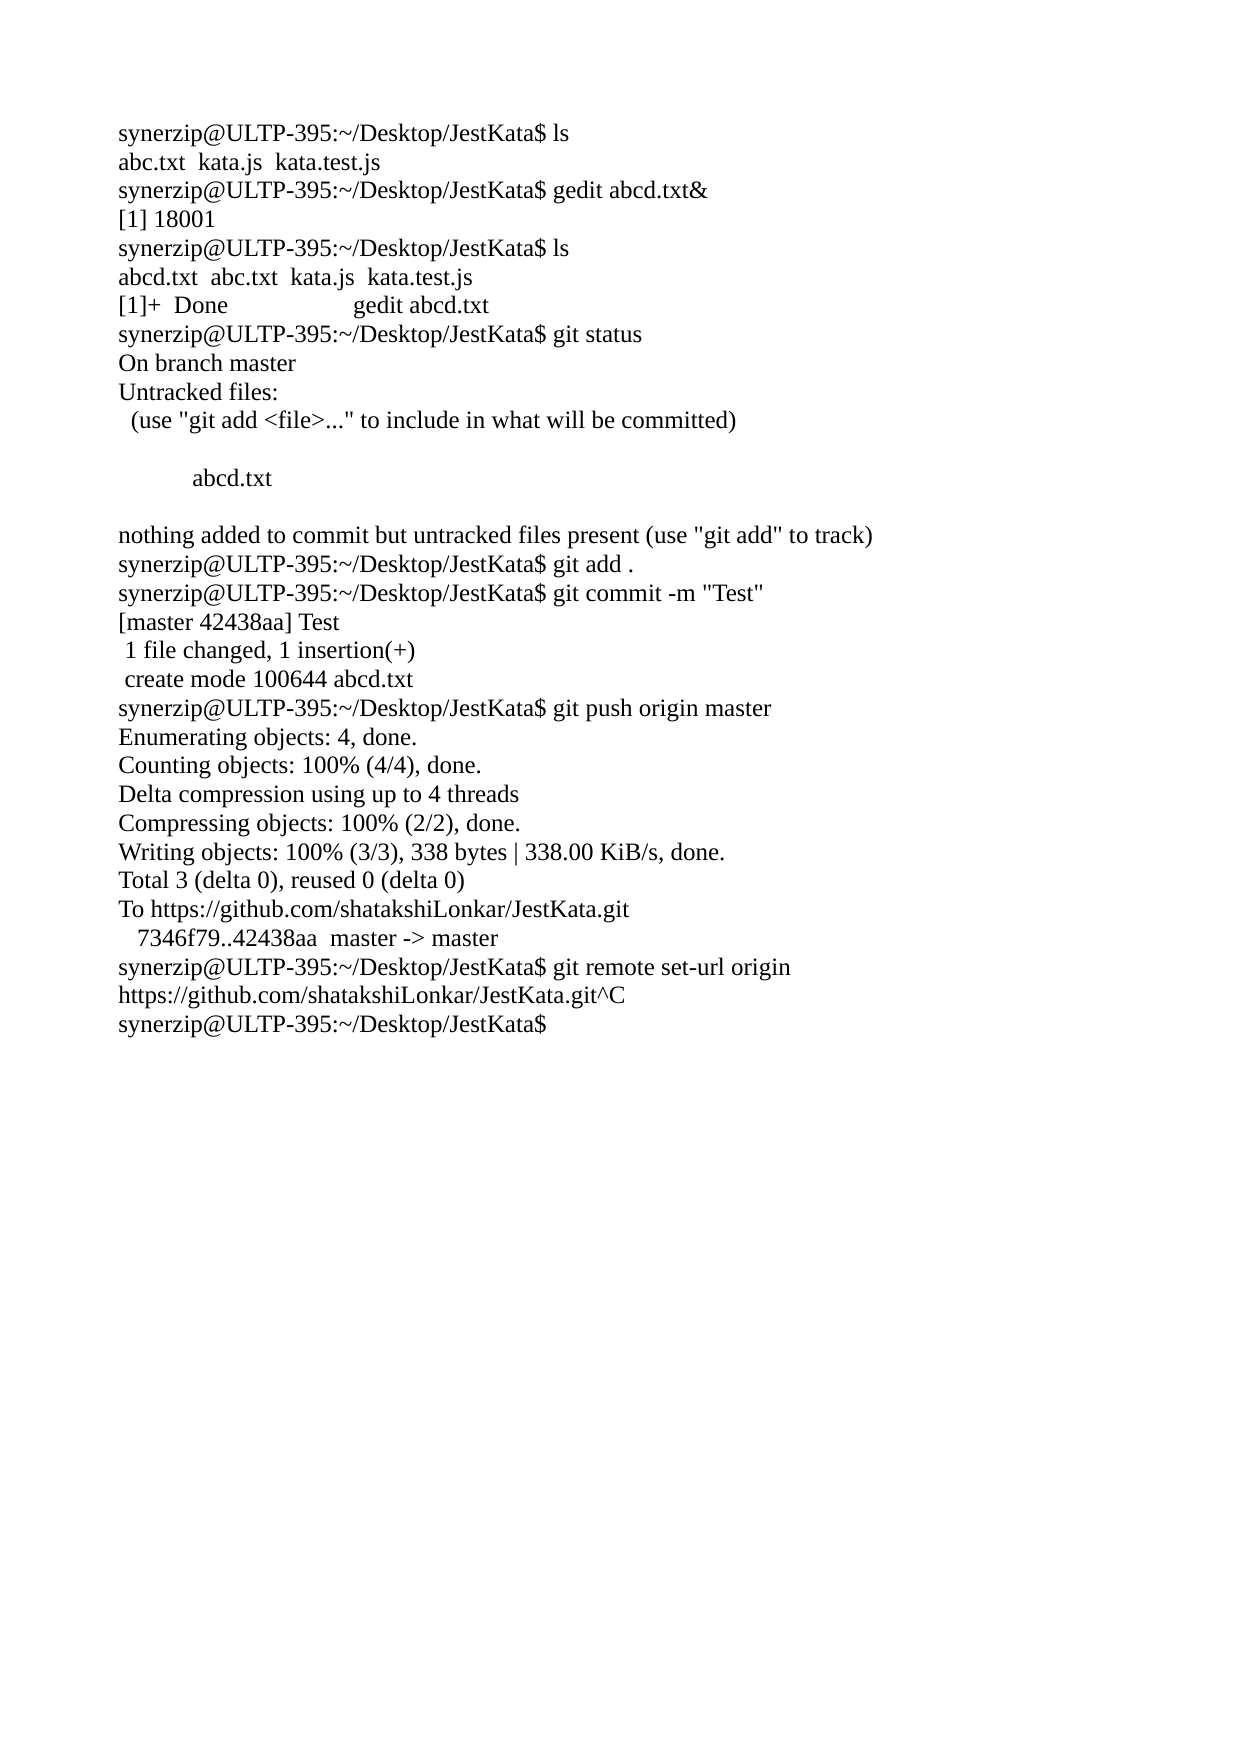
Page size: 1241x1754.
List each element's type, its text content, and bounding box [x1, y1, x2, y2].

text synerzip@ULTP-395:~/Desktop/JestKata$ git status [118, 319, 1122, 348]
text abcd.txt abc.txt kata.js kata.test.js [118, 262, 1122, 291]
text Delta compression using up to 4 threads [118, 779, 1122, 808]
text On branch master [118, 348, 1122, 377]
text abc.txt kata.js kata.test.js [118, 147, 1122, 176]
text [master 42438aa] Test [118, 607, 1122, 636]
text Total 3 (delta 0), reused 0 (delta 0) [118, 866, 1122, 894]
text synerzip@ULTP-395:~/Desktop/JestKata$ ls [118, 118, 1122, 147]
text Writing objects: 100% (3/3), 338 bytes | 338.00 KiB/s, done. [118, 837, 1122, 866]
text To https://github.com/shatakshiLonkar/JestKata.git [118, 894, 1122, 923]
text synerzip@ULTP-395:~/Desktop/JestKata$ git push origin master [118, 693, 1122, 722]
text (use "git add <file>..." to include in what will be committed) [118, 406, 1122, 434]
text synerzip@ULTP-395:~/Desktop/JestKata$ ls [118, 233, 1122, 262]
text Compressing objects: 100% (2/2), done. [118, 808, 1122, 837]
text Untracked files: [118, 377, 1122, 406]
text nothing added to commit but untracked files present (use "git add" to track) [118, 521, 1122, 549]
text create mode 100644 abcd.txt [118, 664, 1122, 693]
text Counting objects: 100% (4/4), done. [118, 751, 1122, 779]
text synerzip@ULTP-395:~/Desktop/JestKata$ [118, 1009, 1122, 1038]
text abcd.txt [118, 463, 1122, 492]
text 1 file changed, 1 insertion(+) [118, 636, 1122, 664]
text synerzip@ULTP-395:~/Desktop/JestKata$ git commit -m "Test" [118, 578, 1122, 607]
text [1] 18001 [118, 204, 1122, 233]
text [1]+ Done gedit abcd.txt [118, 291, 1122, 319]
text 7346f79..42438aa master -> master [118, 923, 1122, 952]
text synerzip@ULTP-395:~/Desktop/JestKata$ git add . [118, 549, 1122, 578]
text synerzip@ULTP-395:~/Desktop/JestKata$ git remote set-url origin https://github.com/shatakshiLonkar/JestKata.git^C [118, 952, 1122, 1009]
text synerzip@ULTP-395:~/Desktop/JestKata$ gedit abcd.txt& [118, 176, 1122, 204]
text Enumerating objects: 4, done. [118, 722, 1122, 751]
